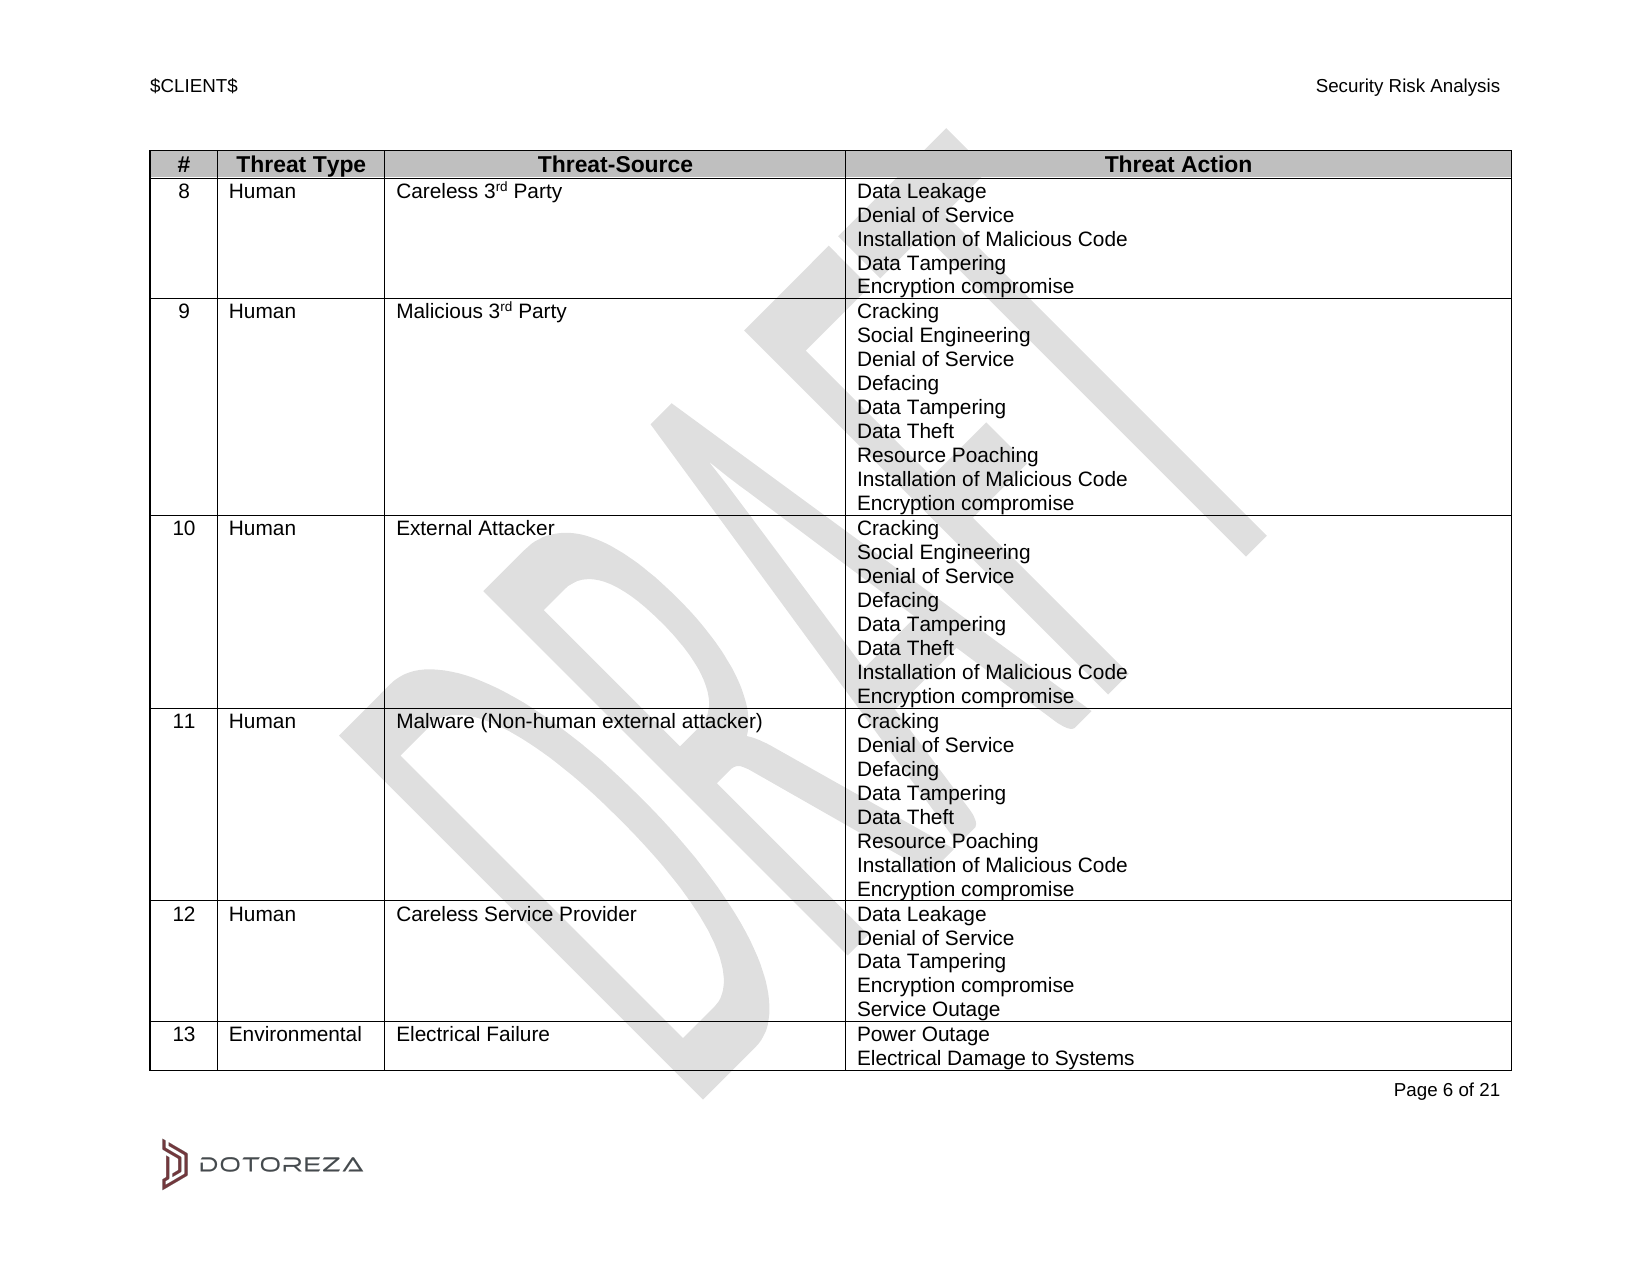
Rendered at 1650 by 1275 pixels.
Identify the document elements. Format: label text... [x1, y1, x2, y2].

table_cell Human [218, 299, 384, 515]
table_cell Malware (Non-human external attacker) [402, 715, 688, 900]
table_cell Careless 3rd Party [385, 179, 845, 298]
table_cell Human [218, 709, 384, 900]
table_cell Cracking Social Engineering Denial of Service Defacing Data Tampering Data Theft Resource Poaching Installation of Malicious Code Encryption compromise [1032, 299, 1511, 515]
table_cell Malware (Non-human external attacker) [385, 783, 502, 900]
table_cell [668, 1022, 698, 1037]
table_cell Careless Service Provider [728, 901, 845, 1021]
table_cell Data Leakage Denial of Service Data Tampering Encryption compromise Service Outage [846, 901, 1511, 1021]
table_cell Data Leakage Denial of Service Installation of Malicious Code Data Tampering Encryption compromise [846, 179, 894, 227]
table_cell Cracking Social Engineering Denial of Service Defacing Data Tampering Data Theft Resource Poaching Installation of Malicious Code Encryption compromise [846, 434, 927, 515]
table_cell Malware (Non-human external attacker) [536, 709, 791, 900]
table_cell 10 [151, 516, 217, 708]
table_cell Careless Service Provider [547, 901, 723, 1021]
table_cell Careless Service Provider [385, 901, 623, 1021]
table_cell Human [218, 516, 384, 708]
table_cell 13 [151, 1022, 217, 1070]
table_cell 12 [151, 901, 217, 1021]
table_cell [734, 1022, 845, 1070]
table_header Threat Action [971, 151, 1511, 177]
table_cell Cracking Social Engineering Denial of Service Defacing Data Tampering Data Theft Installation of Malicious Code Encryption compromise [846, 516, 1511, 708]
table_header [846, 151, 922, 177]
table_cell Malware (Non-human external attacker) [644, 709, 708, 745]
table_cell External Attacker [385, 516, 845, 708]
table_cell Malware (Non-human external attacker) [748, 709, 845, 786]
table_cell Electrical Failure [385, 1022, 672, 1070]
table_cell Malware (Non-human external attacker) [718, 767, 845, 900]
table_header # [151, 151, 217, 177]
table_cell Power Outage Electrical Damage to Systems [846, 1022, 1511, 1070]
table_cell 9 [151, 299, 217, 515]
table_header Threat Type [218, 151, 384, 177]
table_header Threat-Source [385, 151, 845, 177]
table_cell Human [218, 901, 384, 1021]
table_cell Data Leakage Denial of Service Installation of Malicious Code Data Tampering Encryption compromise [948, 179, 1511, 298]
table_cell Cracking Denial of Service Defacing Data Tampering Data Theft Resource Poaching Installation of Malicious Code Encryption compromise [846, 709, 1511, 900]
table_cell Human [218, 179, 384, 298]
table_cell 8 [151, 179, 217, 298]
table_cell 11 [151, 709, 217, 900]
table_cell Data Leakage Denial of Service Installation of Malicious Code Data Tampering Encryption compromise [846, 236, 986, 298]
table_cell Environmental [218, 1022, 384, 1070]
table_cell Malicious 3rd Party [385, 299, 845, 515]
table_cell Cracking Social Engineering Denial of Service Defacing Data Tampering Data Theft Resource Poaching Installation of Malicious Code Encryption compromise [846, 299, 1203, 515]
